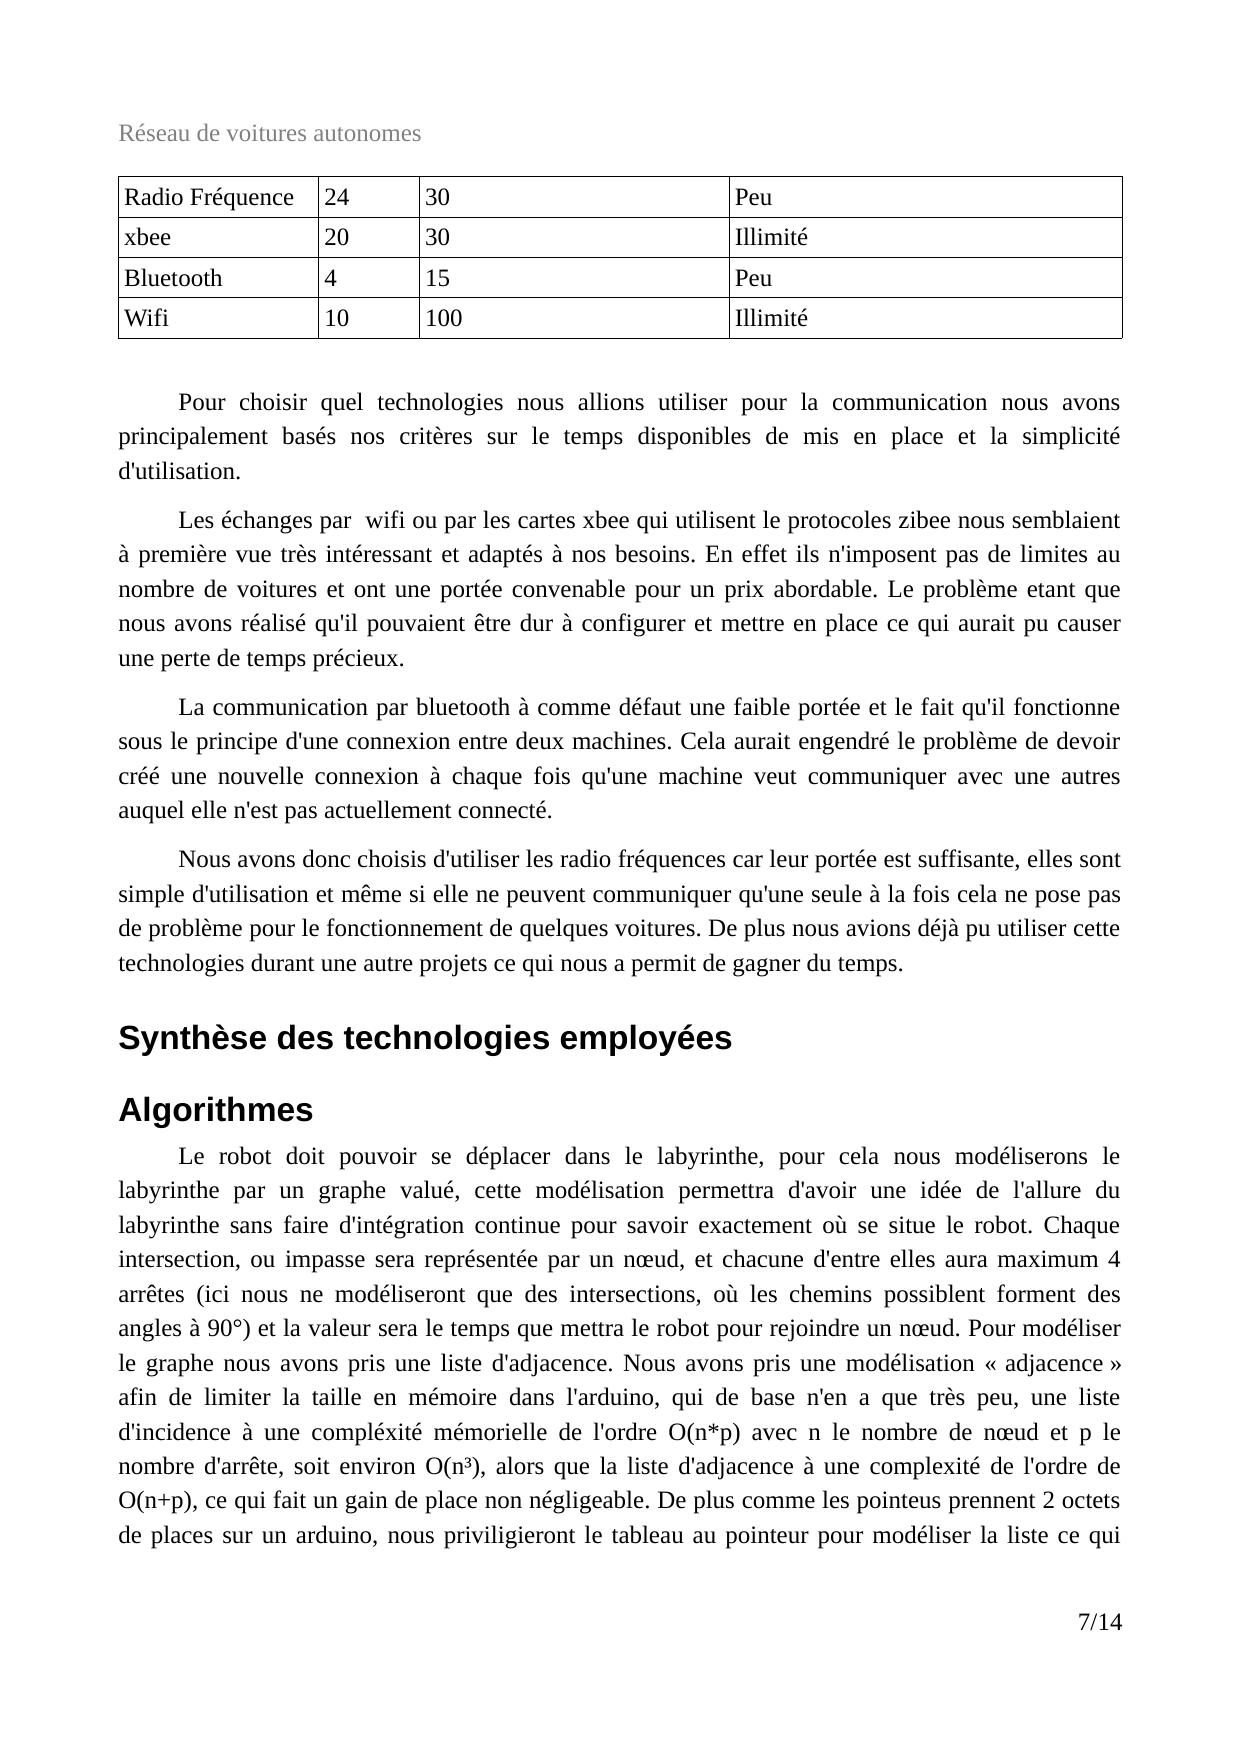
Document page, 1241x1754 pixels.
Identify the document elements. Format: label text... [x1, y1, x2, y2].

table_cell 30 [420, 177, 729, 217]
text Pour choisir quel technologies nous allions utiliser pour la communication nous avons principalement basés nos critères sur le temps disponibles de mis en place et la simplicité d'utilisation. [118, 387, 1122, 484]
table_cell Peu [730, 177, 1122, 217]
table_cell 20 [319, 218, 419, 257]
table_cell Illimité [730, 298, 1122, 338]
table_cell 15 [420, 258, 729, 297]
table_cell Illimité [730, 218, 1122, 257]
table_cell 24 [319, 177, 419, 217]
table_cell 30 [420, 218, 729, 257]
subtitle Synthèse des technologies employées [118, 1018, 1122, 1056]
text La communication par bluetooth à comme défaut une faible portée et le fait qu'il fonctionne sous le principe d'une connexion entre deux machines. Cela aurait engendré le problème de devoir créé une nouvelle connexion à chaque fois qu'une machine veut communiquer avec une autres auquel elle n'est pas actuellement connecté. [118, 692, 1122, 824]
table_cell xbee [119, 218, 318, 257]
subtitle Algorithmes [118, 1089, 1122, 1128]
table_cell Peu [730, 258, 1122, 297]
table_cell 4 [319, 258, 419, 297]
table_cell Wifi [119, 298, 318, 338]
text Les échanges par wifi ou par les cartes xbee qui utilisent le protocoles zibee nous semblaient à première vue très intéressant et adaptés à nos besoins. En effet ils n'imposent pas de limites au nombre de voitures et ont une portée convenable pour un prix abordable. Le problème etant que nous avons réalisé qu'il pouvaient être dur à configurer et mettre en place ce qui aurait pu causer une perte de temps précieux. [118, 505, 1122, 671]
table_cell 10 [319, 298, 419, 338]
table_cell Radio Fréquence [119, 177, 318, 217]
table_cell Bluetooth [119, 258, 318, 297]
text Le robot doit pouvoir se déplacer dans le labyrinthe, pour cela nous modéliserons le labyrinthe par un graphe valué, cette modélisation permettra d'avoir une idée de l'allure du labyrinthe sans faire d'intégration continue pour savoir exactement où se situe le robot. Chaque intersection, ou impasse sera représentée par un nœud, et chacune d'entre elles aura maximum 4 arrêtes (ici nous ne modéliseront que des intersections, où les chemins possiblent forment des angles à 90°) et la valeur sera le temps que mettra le robot pour rejoindre un nœud. Pour modéliser le graphe nous avons pris une liste d'adjacence. Nous avons pris une modélisation « adjacence » afin de limiter la taille en mémoire dans l'arduino, qui de base n'en a que très peu, une liste d'incidence à une compléxité mémorielle de l'ordre O(n*p) avec n le nombre de nœud et p le nombre d'arrête, soit environ O(n³), alors que la liste d'adjacence à une complexité de l'ordre de O(n+p), ce qui fait un gain de place non négligeable. De plus comme les pointeus prennent 2 octets de places sur un arduino, nous priviligieront le tableau au pointeur pour modéliser la liste ce qui [118, 1141, 1122, 1549]
table_cell 100 [420, 298, 729, 338]
text Nous avons donc choisis d'utiliser les radio fréquences car leur portée est suffisante, elles sont simple d'utilisation et même si elle ne peuvent communiquer qu'une seule à la fois cela ne pose pas de problème pour le fonctionnement de quelques voitures. De plus nous avions déjà pu utiliser cette technologies durant une autre projets ce qui nous a permit de gagner du temps. [118, 844, 1122, 976]
